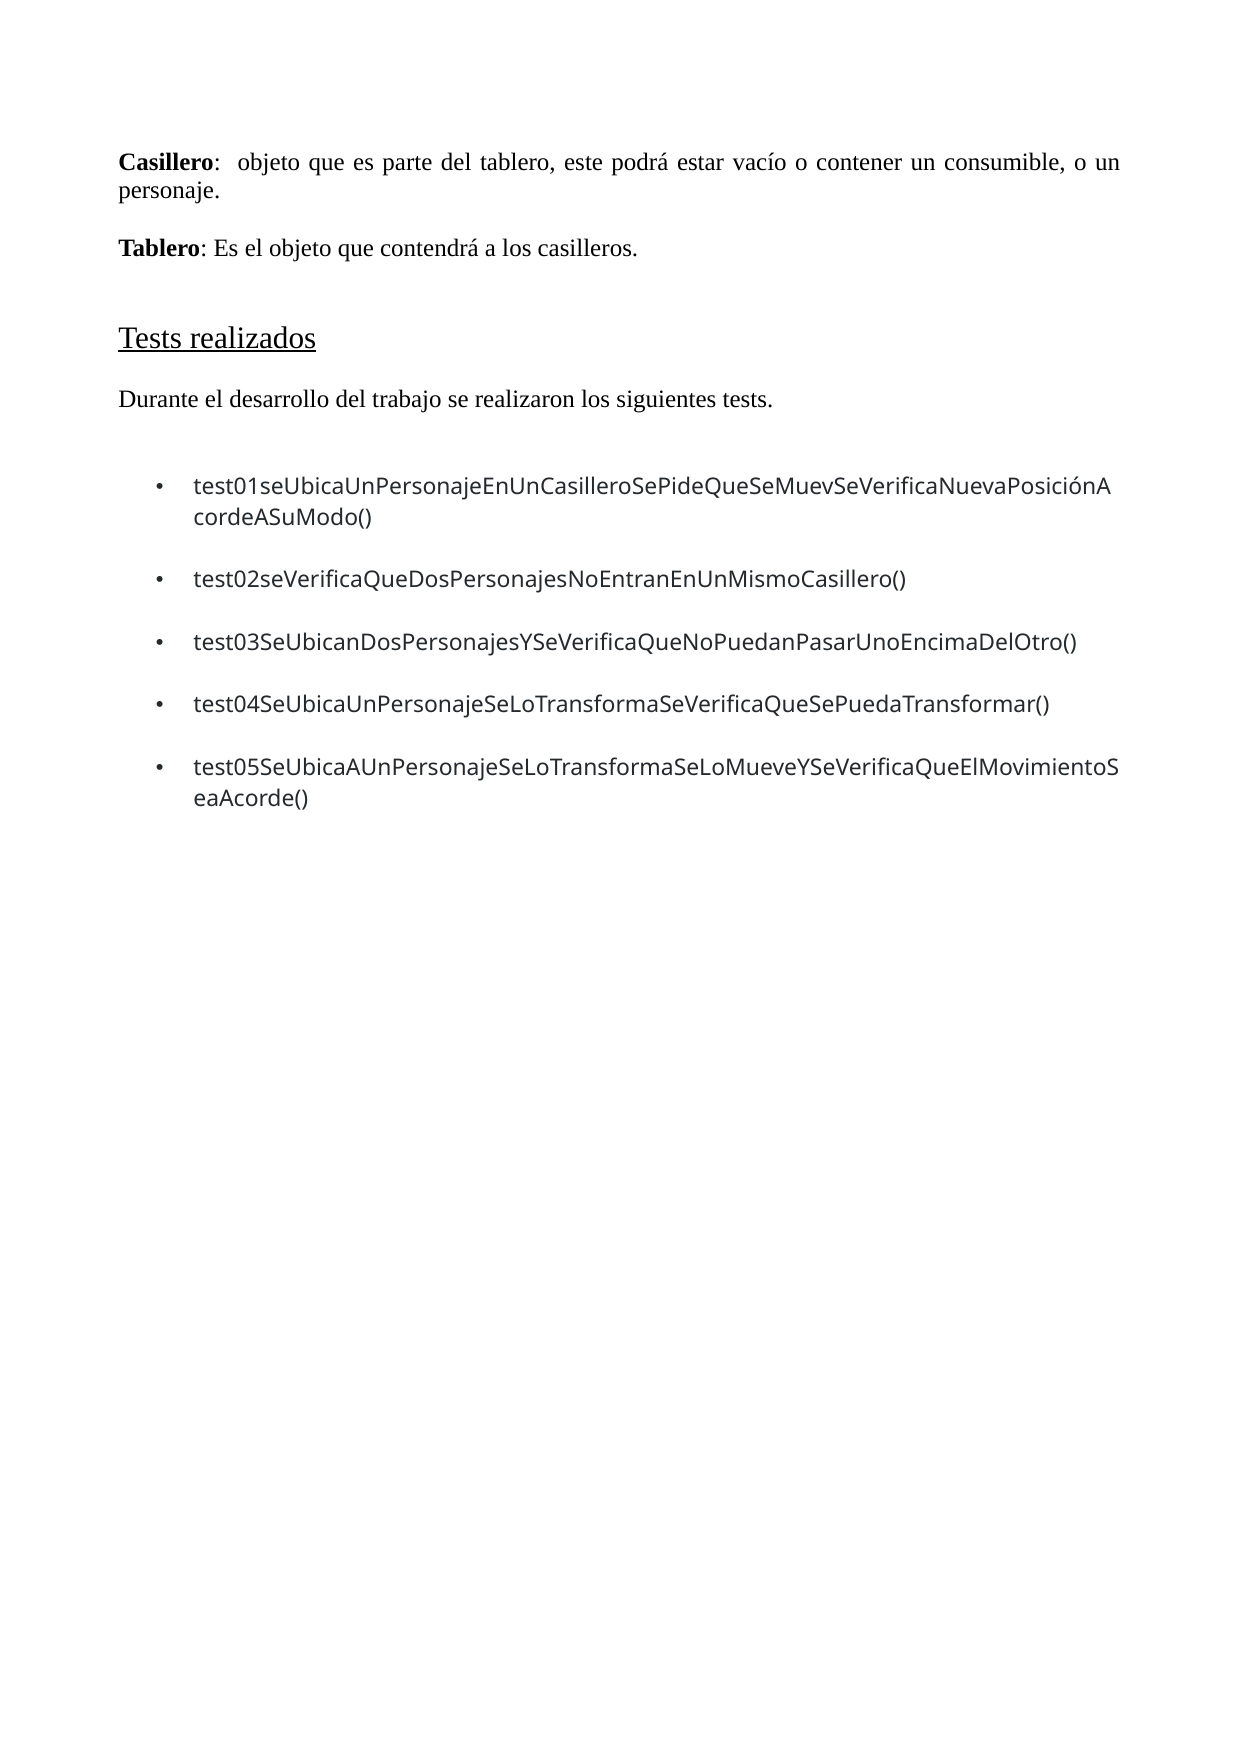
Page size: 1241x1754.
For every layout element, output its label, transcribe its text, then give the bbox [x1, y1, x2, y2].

list test04SeUbicaUnPersonajeSeLoTransformaSeVerificaQueSePuedaTransformar() [156, 688, 1122, 751]
list test05SeUbicaAUnPersonajeSeLoTransformaSeLoMueveYSeVerificaQueElMovimientoSeaAcorde() [156, 751, 1122, 813]
list test01seUbicaUnPersonajeEnUnCasilleroSePideQueSeMuevSeVerificaNuevaPosiciónAcordeASuModo() [156, 469, 1122, 563]
text Casillero: objeto que es parte del tablero, este podrá estar vacío o contener un consumible, o un personaje. [118, 147, 1122, 204]
text Tests realizados [118, 319, 1122, 355]
list test03SeUbicanDosPersonajesYSeVerificaQueNoPuedanPasarUnoEncimaDelOtro() [156, 626, 1122, 688]
text Tablero: Es el objeto que contendrá a los casilleros. [118, 233, 1122, 262]
text Durante el desarrollo del trabajo se realizaron los siguientes tests. [118, 384, 1122, 413]
list test02seVerificaQueDosPersonajesNoEntranEnUnMismoCasillero() [156, 563, 1122, 626]
